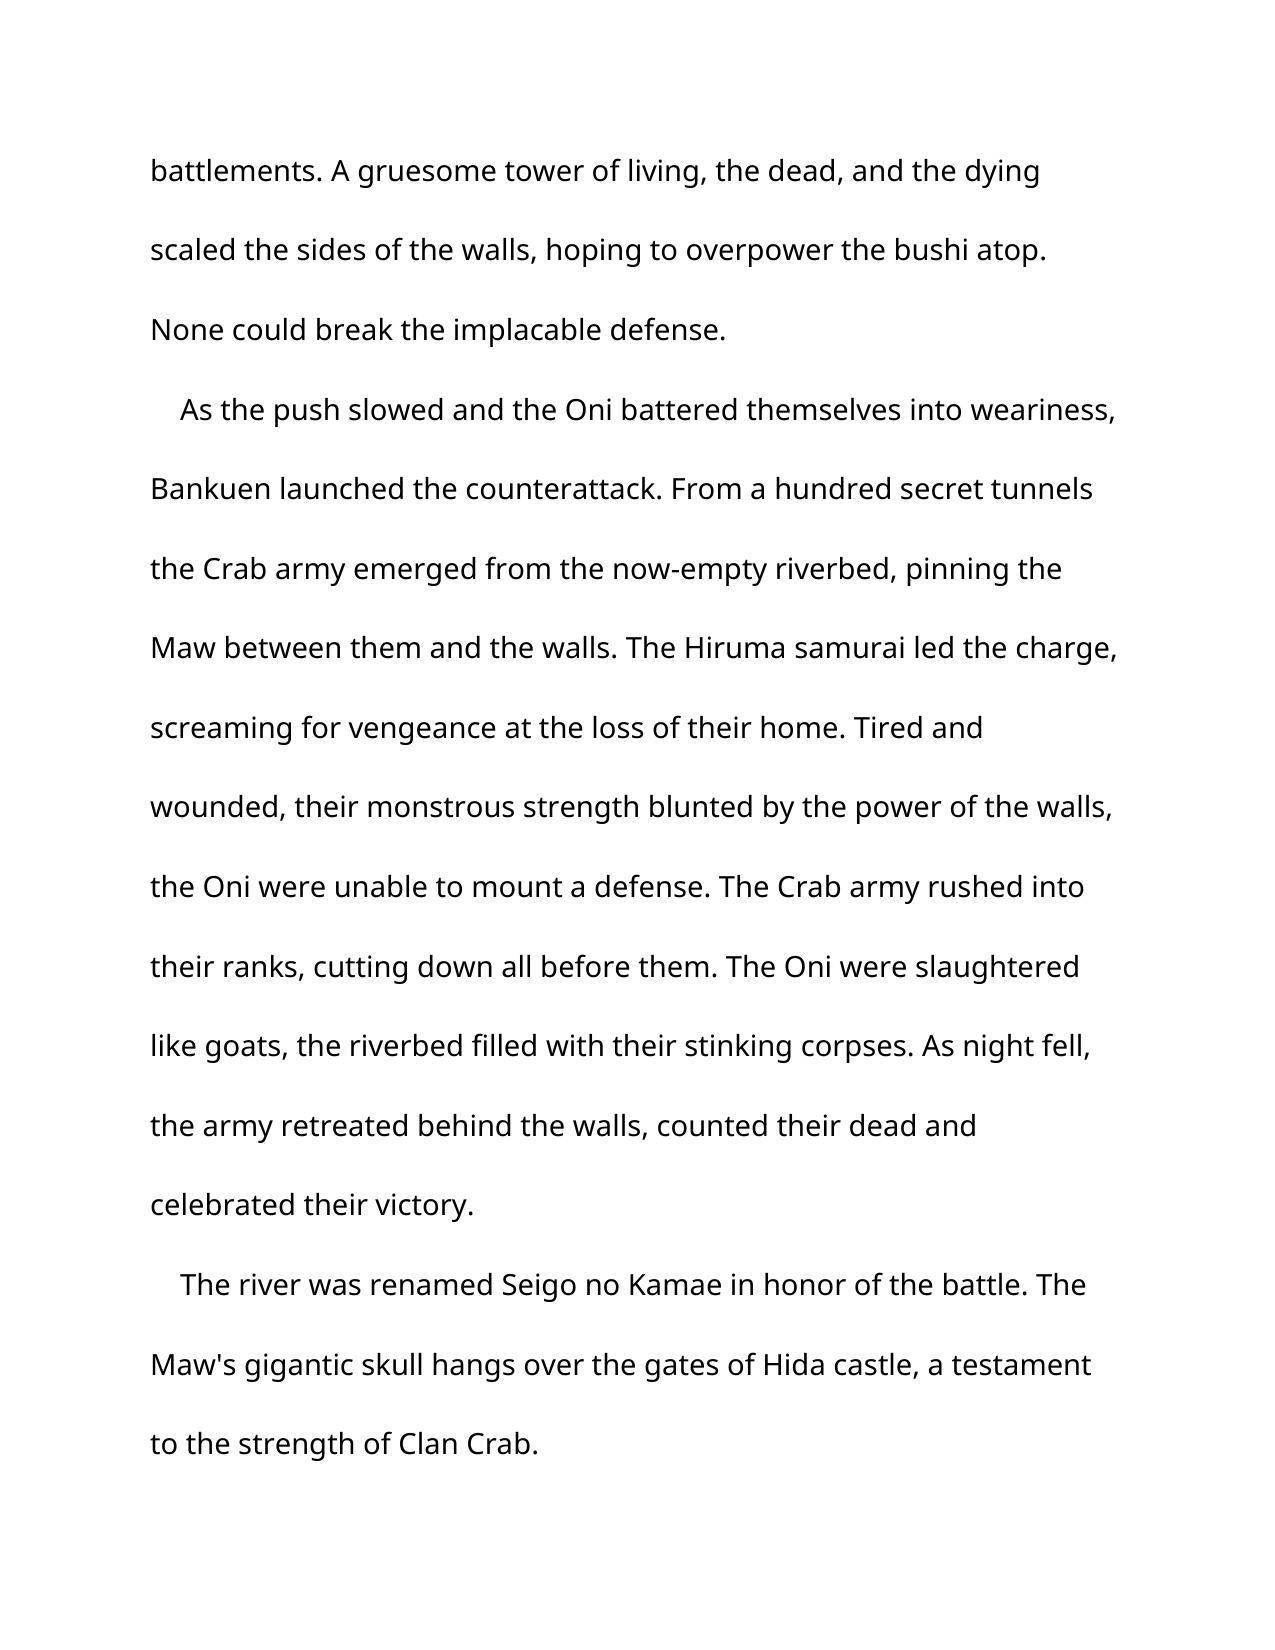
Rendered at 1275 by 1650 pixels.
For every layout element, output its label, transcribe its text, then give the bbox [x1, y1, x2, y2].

text As the push slowed and the Oni battered themselves into weariness, Bankuen launched the counterattack. From a hundred secret tunnels the Crab army emerged from the now-empty riverbed, pinning the Maw between them and the walls. The Hiruma samurai led the charge, screaming for vengeance at the loss of their home. Tired and wounded, their monstrous strength blunted by the power of the walls, the Oni were unable to mount a defense. The Crab army rushed into their ranks, cutting down all before them. The Oni were slaughtered like goats, the riverbed filled with their stinking corpses. As night fell, the army retreated behind the walls, counted their dead and celebrated their victory. [150, 389, 1125, 1224]
text The river was renamed Seigo no Kamae in honor of the battle. The Maw's gigantic skull hangs over the gates of Hida castle, a testament to the strength of Clan Crab. [150, 1264, 1125, 1463]
text battlements. A gruesome tower of living, the dead, and the dying scaled the sides of the walls, hoping to overpower the bushi atop. None could break the implacable defense. [150, 150, 1125, 349]
